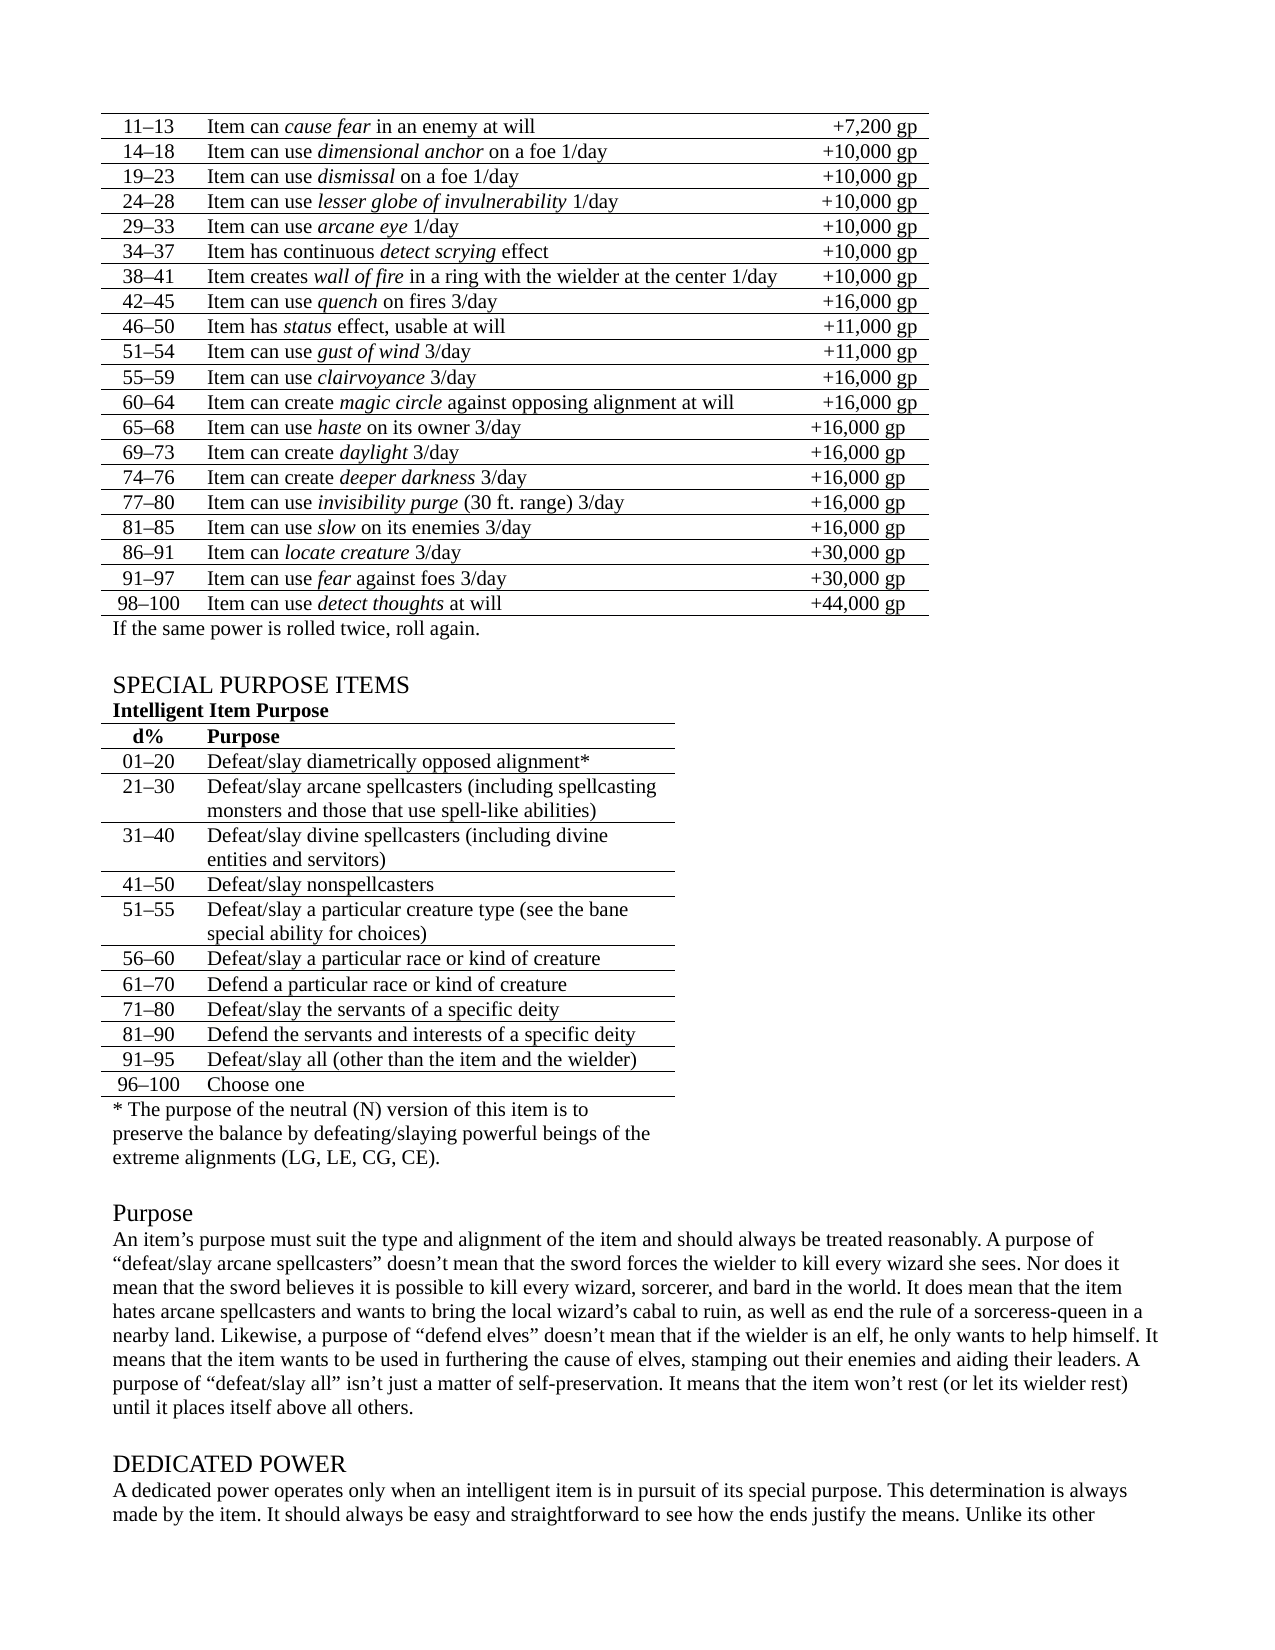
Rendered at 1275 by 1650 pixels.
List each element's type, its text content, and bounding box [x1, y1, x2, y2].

table_cell +30,000 gp [799, 565, 928, 589]
table_cell +30,000 gp [799, 540, 928, 564]
table_cell Item can use arcane eye 1/day [196, 214, 799, 238]
table_cell Defeat/slay a particular race or kind of creature [196, 946, 675, 970]
table_cell 51–54 [101, 340, 196, 363]
table_cell Defeat/slay the servants of a specific deity [196, 997, 675, 1021]
table_cell +16,000 gp [799, 390, 928, 414]
table_cell Item can use invisibility purge (30 ft. range) 3/day [196, 490, 799, 514]
table_cell 24–28 [101, 189, 196, 213]
table_cell 42–45 [101, 289, 196, 313]
table_header Intelligent Item Purpose [101, 699, 675, 722]
table_cell 34–37 [101, 239, 196, 263]
table_cell Purpose [196, 724, 675, 748]
table_cell +44,000 gp [799, 591, 928, 614]
table_cell +10,000 gp [799, 214, 928, 238]
table_cell 69–73 [101, 440, 196, 464]
table_cell 91–95 [101, 1047, 196, 1071]
table_cell Defend a particular race or kind of creature [196, 971, 675, 996]
table_cell Item can use haste on its owner 3/day [196, 415, 799, 439]
table_cell +16,000 gp [799, 490, 928, 514]
table_cell +10,000 gp [799, 139, 928, 163]
table_cell Item can use dimensional anchor on a foe 1/day [196, 139, 799, 163]
table_cell Item can use gust of wind 3/day [196, 340, 799, 363]
table_cell d% [101, 724, 196, 748]
table_cell 29–33 [101, 214, 196, 238]
table_cell 77–80 [101, 490, 196, 514]
table_cell 56–60 [101, 946, 196, 970]
table_cell 61–70 [101, 971, 196, 996]
text A dedicated power operates only when an intelligent item is in pursuit of its special purpose. This determination is always made by the item. It should always be easy and straightforward to see how the ends justify the means. Unlike its other [112, 1478, 1162, 1526]
table_cell Defeat/slay all (other than the item and the wielder) [196, 1047, 675, 1071]
table_cell +11,000 gp [799, 314, 928, 338]
table_cell +11,000 gp [799, 340, 928, 363]
table_cell Item can use fear against foes 3/day [196, 565, 799, 589]
table_cell Item can use quench on fires 3/day [196, 289, 799, 313]
table_cell +16,000 gp [799, 289, 928, 313]
text An item’s purpose must suit the type and alignment of the item and should always be treated reasonably. A purpose of “defeat/slay arcane spellcasters” doesn’t mean that the sword forces the wielder to kill every wizard she sees. Nor does it mean that the sword believes it is possible to kill every wizard, sorcerer, and bard in the world. It does mean that the item hates arcane spellcasters and wants to bring the local wizard’s cabal to ruin, as well as end the rule of a sorceress-queen in a nearby land. Likewise, a purpose of “defend elves” doesn’t mean that if the wielder is an elf, he only wants to help himself. It means that the item wants to be used in furthering the cause of elves, stamping out their enemies and aiding their leaders. A purpose of “defeat/slay all” isn’t just a matter of self-preservation. It means that the item won’t rest (or let its wielder rest) until it places itself above all others. [112, 1227, 1162, 1419]
table_cell Item can use slow on its enemies 3/day [196, 515, 799, 539]
table_cell +16,000 gp [799, 365, 928, 389]
table_cell 46–50 [101, 314, 196, 338]
table_cell 21–30 [101, 774, 196, 822]
table_cell 51–55 [101, 897, 196, 945]
table_cell +10,000 gp [799, 164, 928, 188]
table_cell 65–68 [101, 415, 196, 439]
table_cell Item can cause fear in an enemy at will [196, 114, 799, 138]
table_cell 38–41 [101, 264, 196, 288]
text Purpose [112, 1198, 1162, 1227]
table_cell +7,200 gp [799, 114, 928, 138]
table_cell 31–40 [101, 823, 196, 871]
table_cell Defeat/slay divine spellcasters (including divine entities and servitors) [196, 823, 675, 871]
table_cell 19–23 [101, 164, 196, 188]
table_cell Item has continuous detect scrying effect [196, 239, 799, 263]
table_cell +16,000 gp [799, 515, 928, 539]
table_cell +16,000 gp [799, 440, 928, 464]
table_cell 71–80 [101, 997, 196, 1021]
table_cell 60–64 [101, 390, 196, 414]
table_cell 74–76 [101, 465, 196, 489]
table_cell Defeat/slay nonspellcasters [196, 872, 675, 896]
table_cell 14–18 [101, 139, 196, 163]
table_cell +10,000 gp [799, 264, 928, 288]
table_cell 81–85 [101, 515, 196, 539]
table_cell +10,000 gp [799, 189, 928, 213]
table_cell Item can locate creature 3/day [196, 540, 799, 564]
table_cell 91–97 [101, 565, 196, 589]
table_cell 41–50 [101, 872, 196, 896]
text DEDICATED POWER [112, 1449, 1162, 1478]
table_cell +16,000 gp [799, 465, 928, 489]
table_cell 55–59 [101, 365, 196, 389]
table_cell Choose one [196, 1072, 675, 1096]
table_cell 86–91 [101, 540, 196, 564]
table_cell Defend the servants and interests of a specific deity [196, 1022, 675, 1046]
table_cell +10,000 gp [799, 239, 928, 263]
table_cell 01–20 [101, 749, 196, 773]
table_cell Defeat/slay arcane spellcasters (including spellcasting monsters and those that use spell-like abilities) [196, 774, 675, 822]
table_cell Item can create daylight 3/day [196, 440, 799, 464]
table_cell Defeat/slay a particular creature type (see the bane special ability for choices) [196, 897, 675, 945]
table_cell +16,000 gp [799, 415, 928, 439]
table_cell 96–100 [101, 1072, 196, 1096]
table_cell Item can use detect thoughts at will [196, 591, 799, 614]
table_cell Item can use dismissal on a foe 1/day [196, 164, 799, 188]
table_cell Item creates wall of fire in a ring with the wielder at the center 1/day [196, 264, 799, 288]
table_cell Item has status effect, usable at will [196, 314, 799, 338]
text SPECIAL PURPOSE ITEMS [112, 670, 1162, 698]
table_cell Item can use lesser globe of invulnerability 1/day [196, 189, 799, 213]
table_cell Item can create deeper darkness 3/day [196, 465, 799, 489]
table_cell * The purpose of the neutral (N) version of this item is to preserve the balance by defeating/slaying powerful beings of the extreme alignments (LG, LE, CG, CE). [101, 1097, 675, 1169]
table_cell Defeat/slay diametrically opposed alignment* [196, 749, 675, 773]
table_cell 98–100 [101, 591, 196, 614]
table_cell 11–13 [101, 114, 196, 138]
table_cell 81–90 [101, 1022, 196, 1046]
table_cell If the same power is rolled twice, roll again. [101, 616, 928, 640]
table_cell Item can create magic circle against opposing alignment at will [196, 390, 799, 414]
table_cell Item can use clairvoyance 3/day [196, 365, 799, 389]
